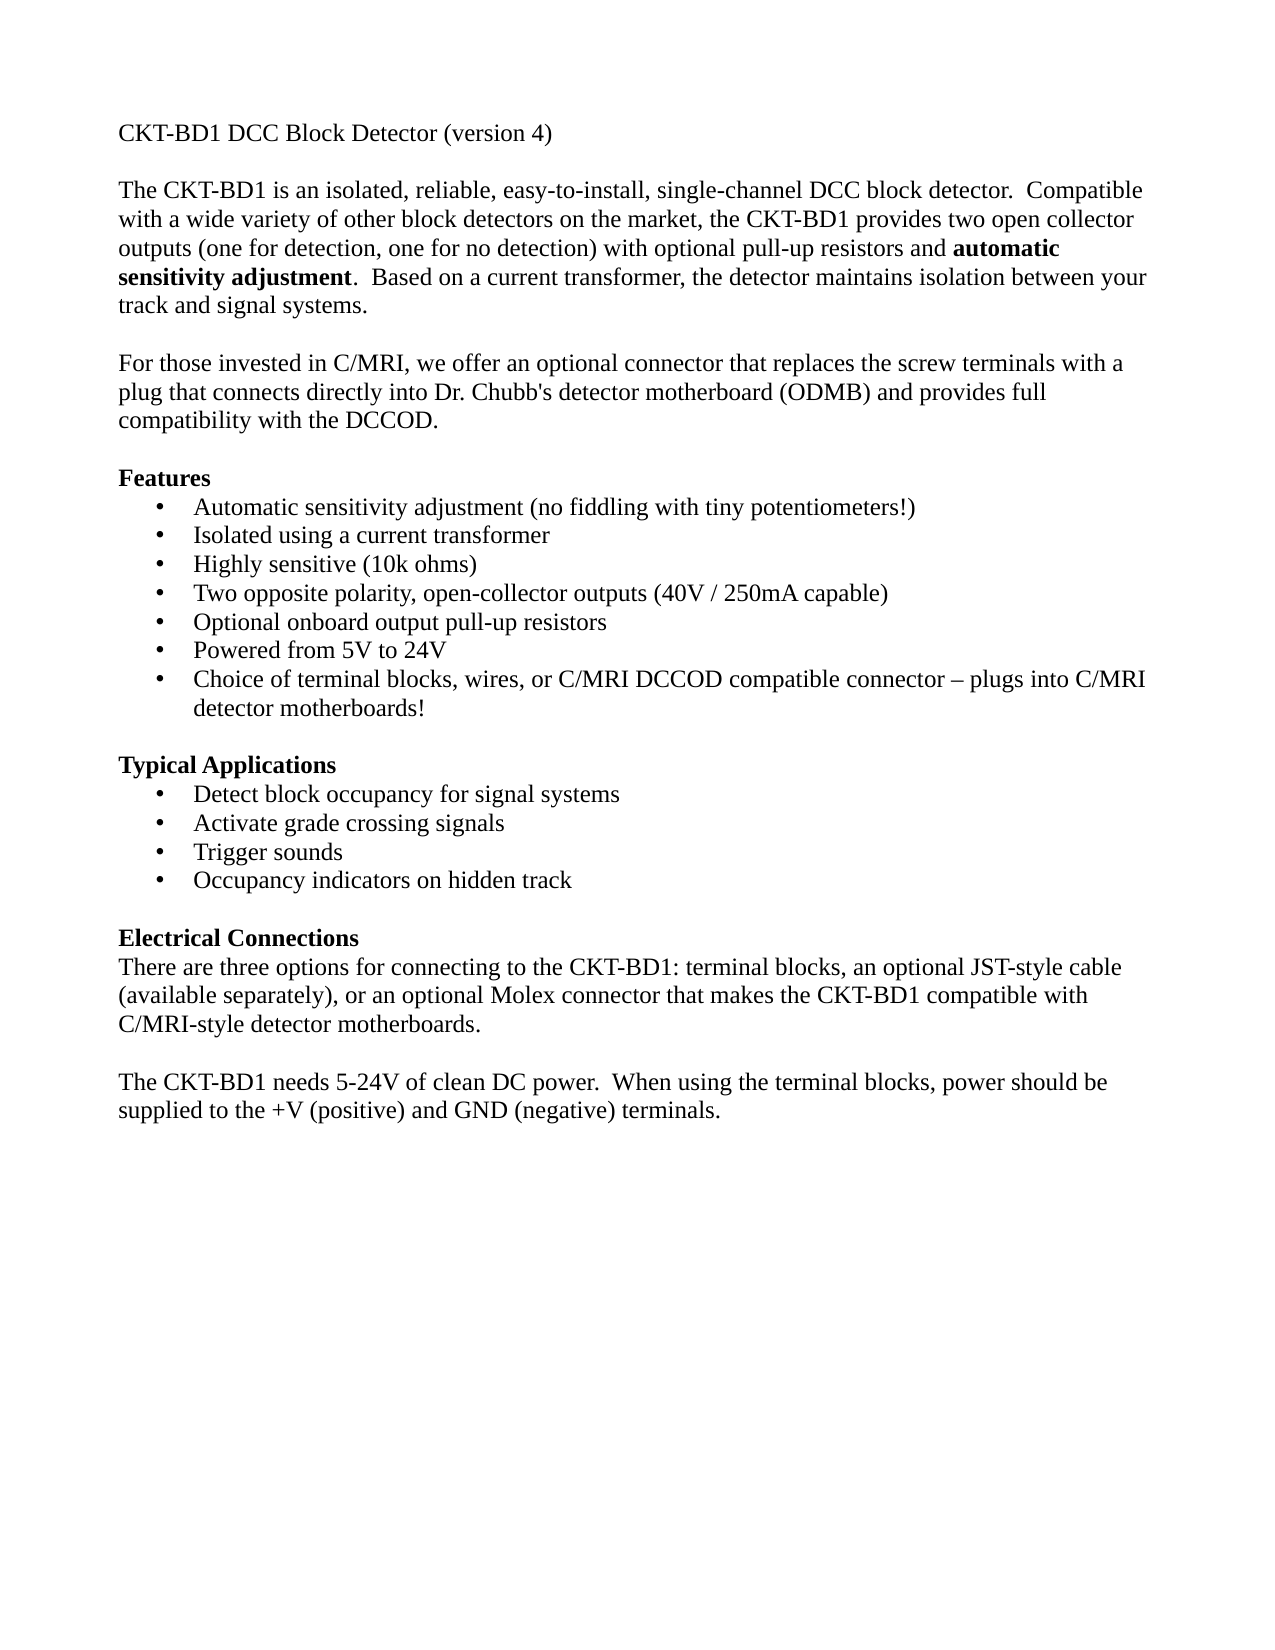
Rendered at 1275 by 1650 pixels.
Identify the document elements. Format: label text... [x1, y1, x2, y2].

list Isolated using a current transformer [156, 521, 1157, 549]
text The CKT-BD1 is an isolated, reliable, easy-to-install, single-channel DCC block detector. Compatible with a wide variety of other block detectors on the market, the CKT-BD1 provides two open collector outputs (one for detection, one for no detection) with optional pull-up resistors and automatic sensitivity adjustment. Based on a current transformer, the detector maintains isolation between your track and signal systems. [118, 176, 1157, 319]
list Activate grade crossing signals [156, 808, 1157, 837]
list Powered from 5V to 24V [156, 636, 1157, 664]
text Typical Applications [118, 751, 1157, 779]
text Features [118, 463, 1157, 492]
text CKT-BD1 DCC Block Detector (version 4) [118, 118, 1157, 147]
list Detect block occupancy for signal systems [156, 779, 1157, 808]
text There are three options for connecting to the CKT-BD1: terminal blocks, an optional JST-style cable (available separately), or an optional Molex connector that makes the CKT-BD1 compatible with C/MRI-style detector motherboards. [118, 952, 1157, 1038]
text For those invested in C/MRI, we offer an optional connector that replaces the screw terminals with a plug that connects directly into Dr. Chubb's detector motherboard (ODMB) and provides full compatibility with the DCCOD. [118, 348, 1157, 434]
list Optional onboard output pull-up resistors [156, 607, 1157, 636]
text Electrical Connections [118, 923, 1157, 952]
list Automatic sensitivity adjustment (no fiddling with tiny potentiometers!) [156, 492, 1157, 521]
list Two opposite polarity, open-collector outputs (40V / 250mA capable) [156, 578, 1157, 607]
list Choice of terminal blocks, wires, or C/MRI DCCOD compatible connector – plugs into C/MRI detector motherboards! [156, 664, 1157, 722]
list Occupancy indicators on hidden track [156, 866, 1157, 894]
list Highly sensitive (10k ohms) [156, 549, 1157, 578]
list Trigger sounds [156, 837, 1157, 866]
text The CKT-BD1 needs 5-24V of clean DC power. When using the terminal blocks, power should be supplied to the +V (positive) and GND (negative) terminals. [118, 1067, 1157, 1124]
